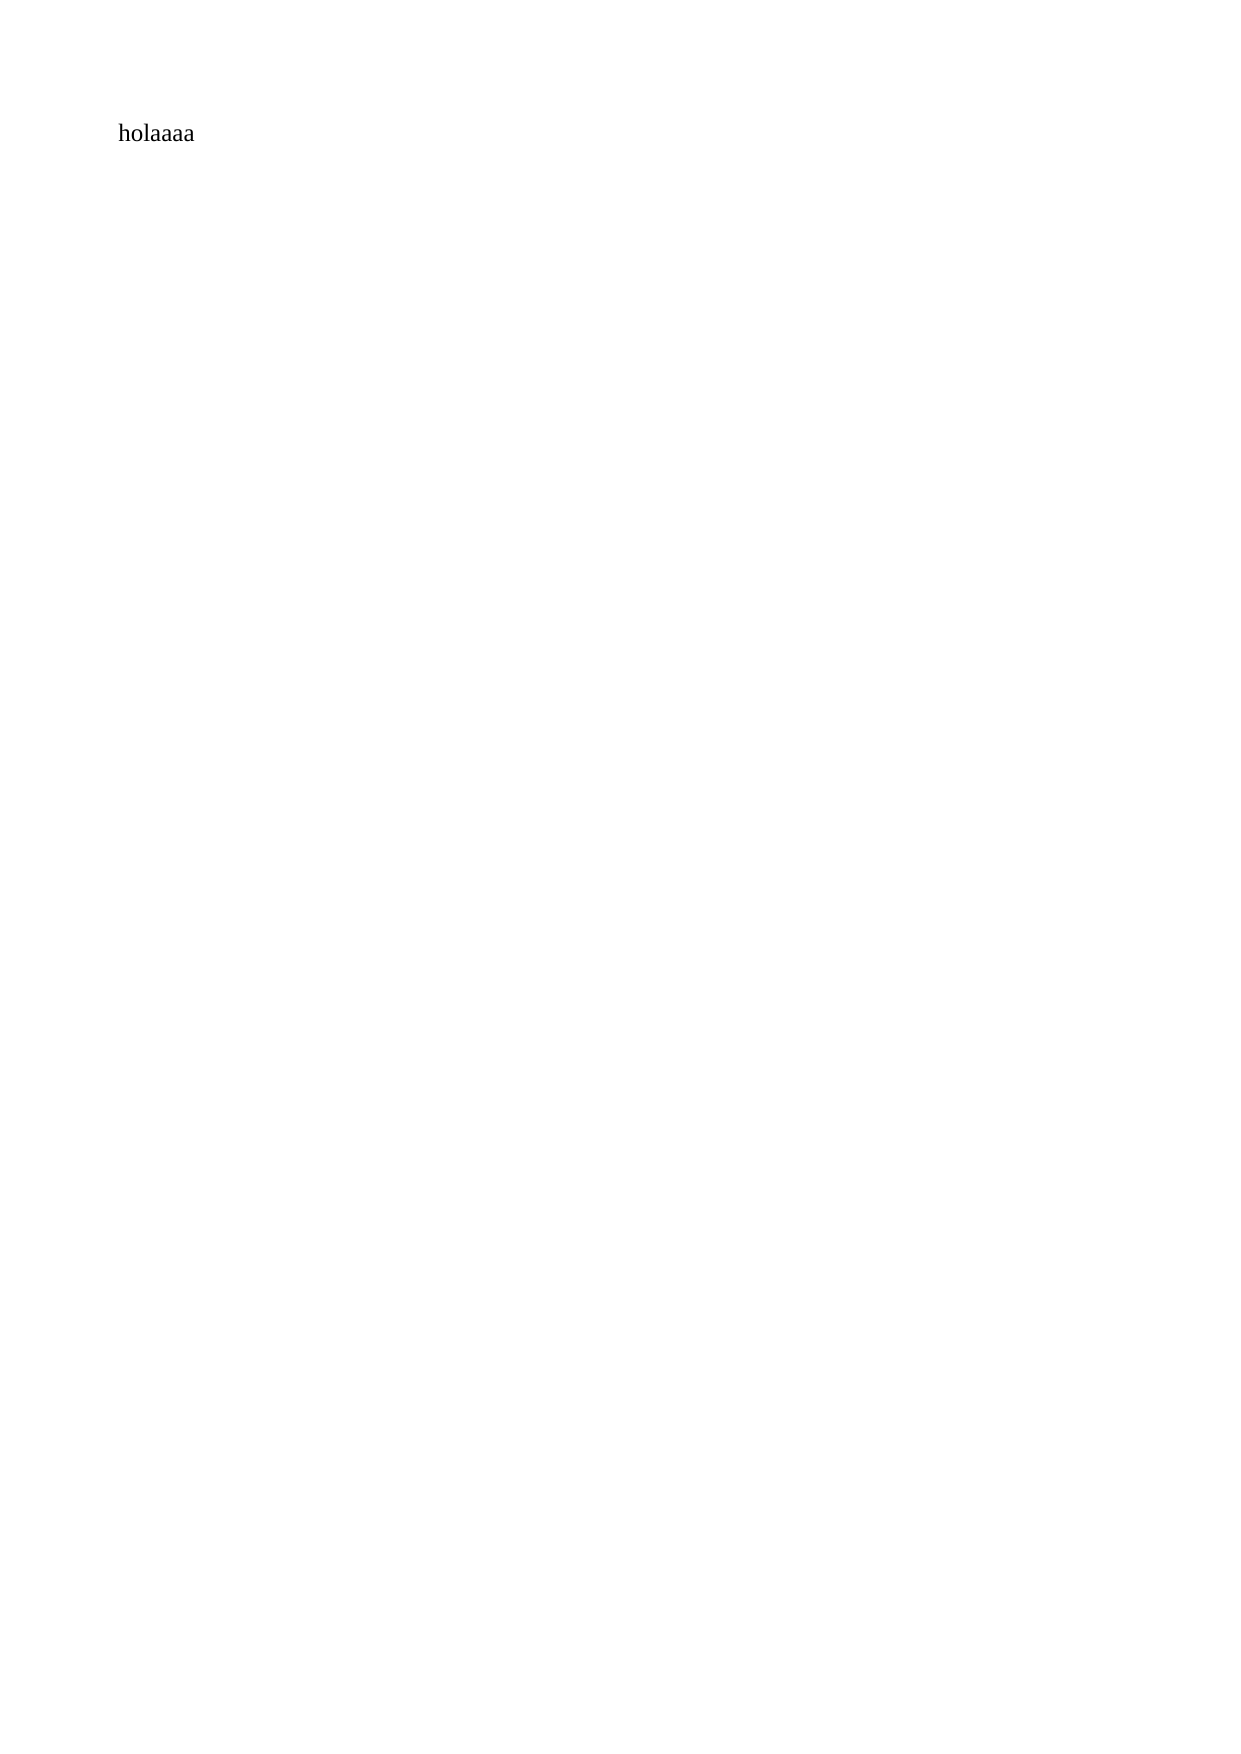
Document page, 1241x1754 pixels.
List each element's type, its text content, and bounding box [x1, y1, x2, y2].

text holaaaa [118, 118, 1122, 147]
